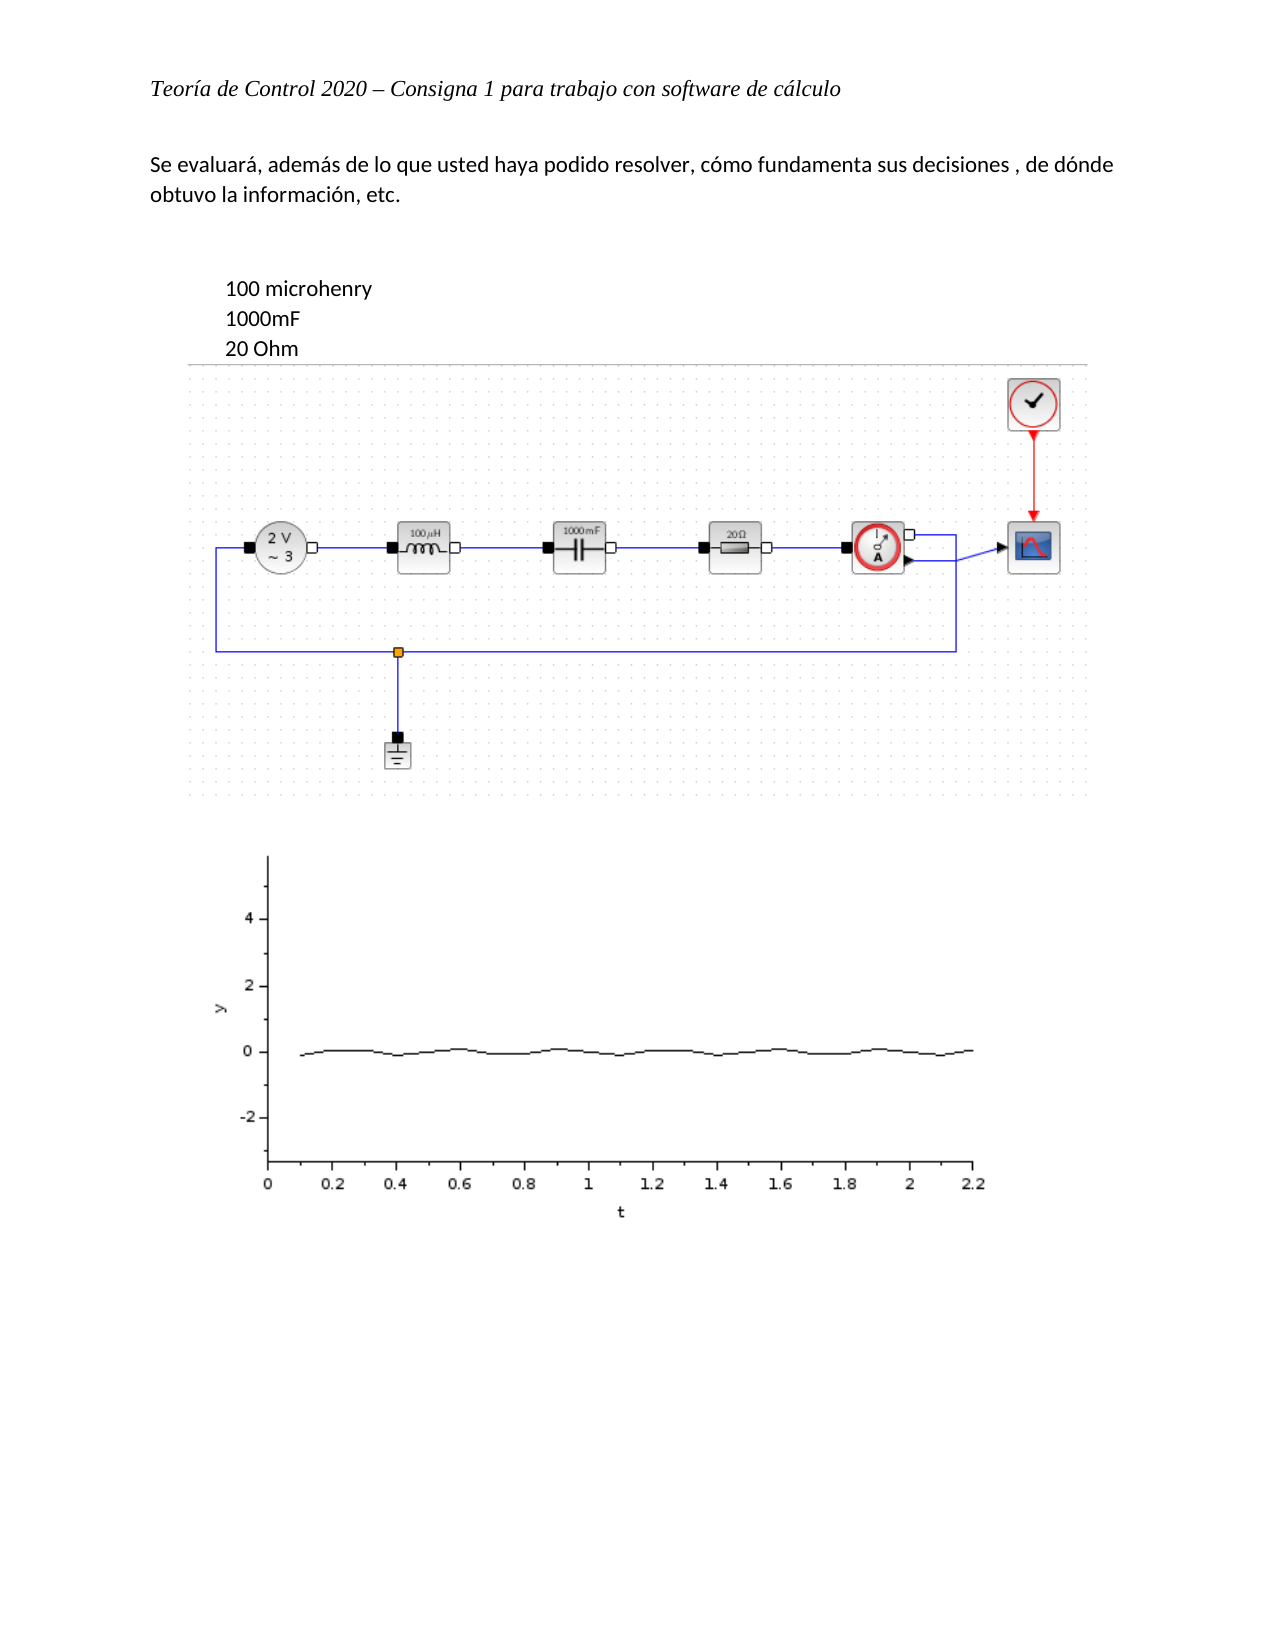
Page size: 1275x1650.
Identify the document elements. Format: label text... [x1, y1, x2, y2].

picture [187, 364, 1088, 806]
list 20 Ohm [225, 334, 1125, 362]
picture [211, 839, 1008, 1227]
text Se evaluará, además de lo que usted haya podido resolver, cómo fundamenta sus decisiones , de dónde obtuvo la información, etc. [150, 150, 1125, 208]
list 1000mF [225, 304, 1125, 332]
list 100 microhenry [225, 274, 1125, 302]
